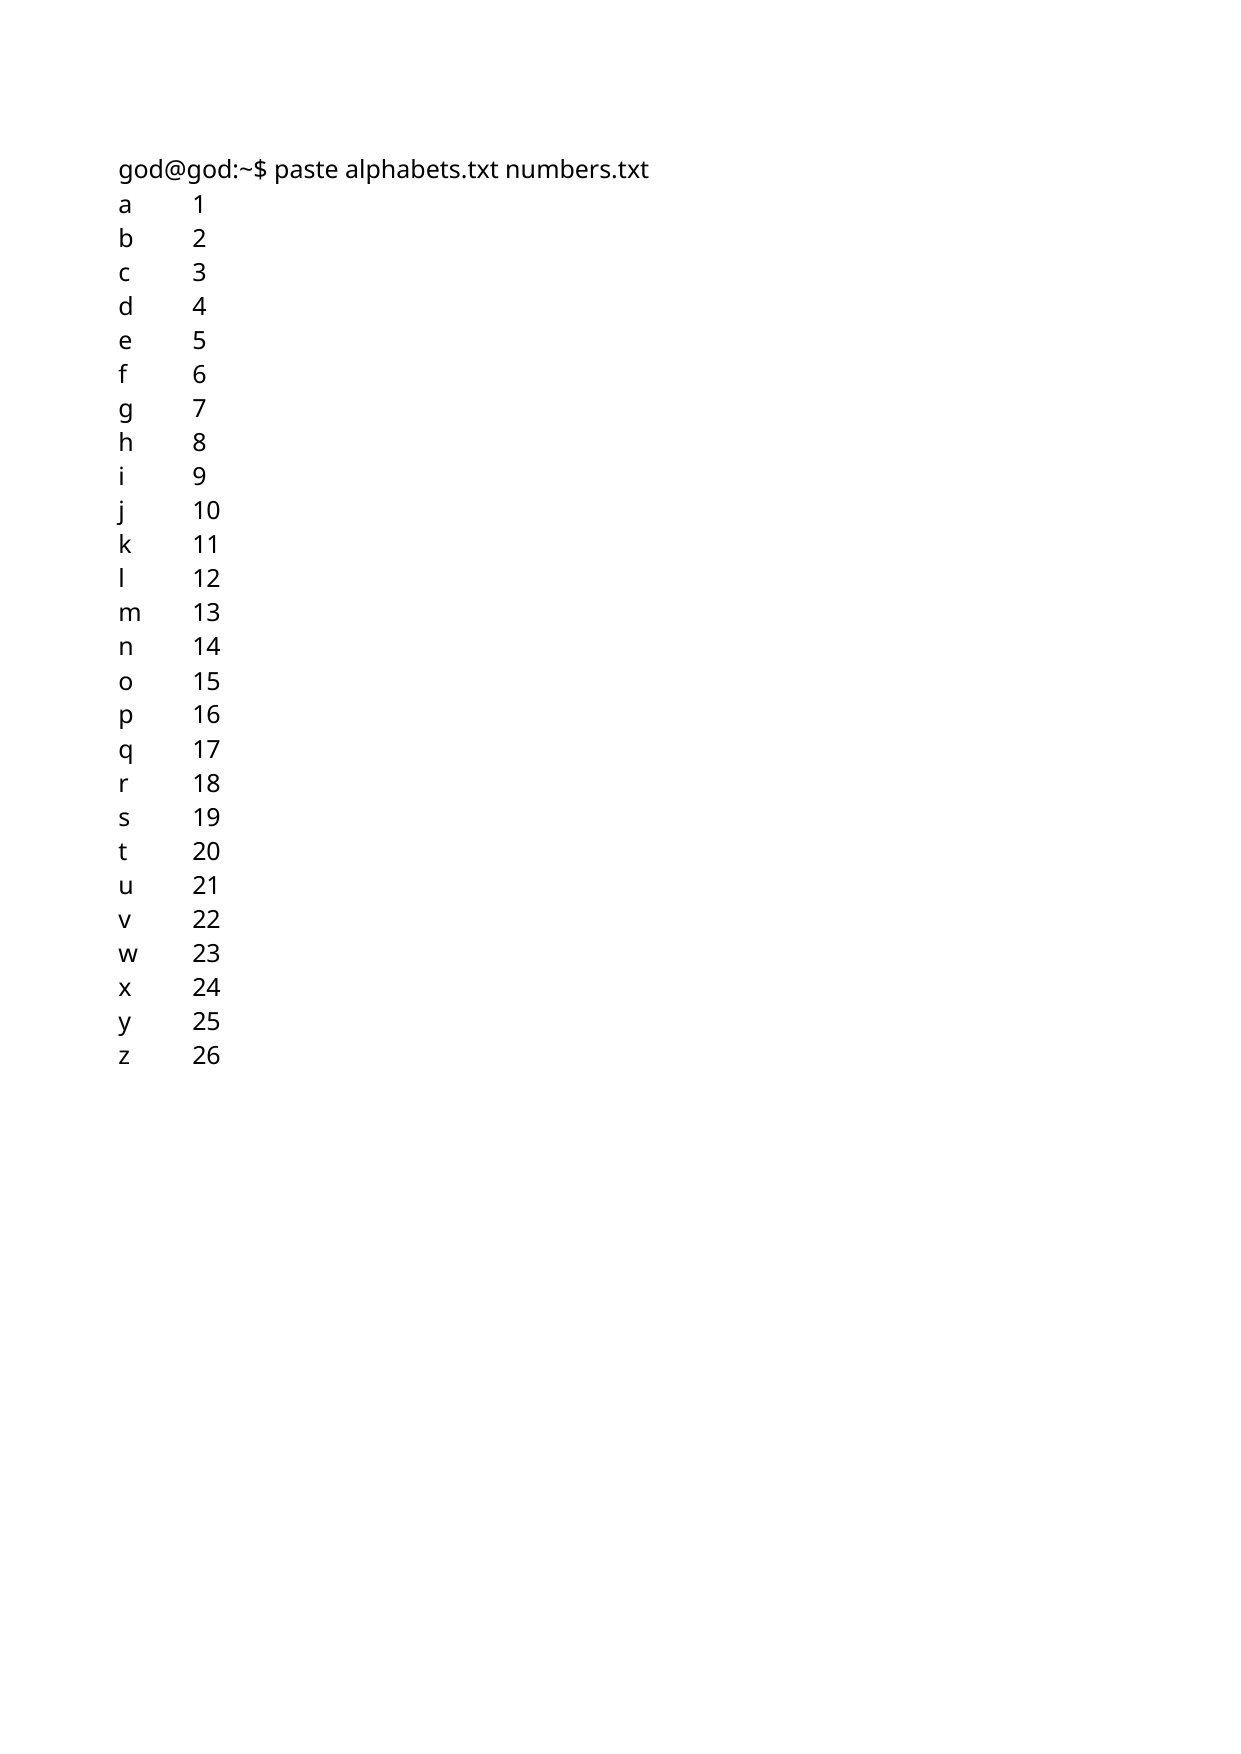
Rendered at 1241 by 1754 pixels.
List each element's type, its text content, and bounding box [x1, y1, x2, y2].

text a 1 [118, 186, 1122, 220]
text c 3 [118, 254, 1122, 288]
text r 18 [118, 765, 1122, 799]
text s 19 [118, 799, 1122, 833]
text h 8 [118, 425, 1122, 459]
text d 4 [118, 288, 1122, 322]
text b 2 [118, 220, 1122, 254]
text w 23 [118, 936, 1122, 970]
text l 12 [118, 561, 1122, 595]
text v 22 [118, 902, 1122, 936]
text k 11 [118, 527, 1122, 561]
text j 10 [118, 493, 1122, 527]
text f 6 [118, 357, 1122, 391]
text o 15 [118, 663, 1122, 697]
text god@god:~$ paste alphabets.txt numbers.txt [118, 152, 1122, 186]
text q 17 [118, 731, 1122, 765]
text z 26 [118, 1038, 1122, 1072]
text x 24 [118, 970, 1122, 1004]
text t 20 [118, 833, 1122, 867]
text u 21 [118, 867, 1122, 902]
text p 16 [118, 697, 1122, 731]
text y 25 [118, 1004, 1122, 1038]
text m 13 [118, 595, 1122, 629]
text n 14 [118, 629, 1122, 663]
text g 7 [118, 391, 1122, 425]
text e 5 [118, 322, 1122, 357]
text i 9 [118, 459, 1122, 493]
